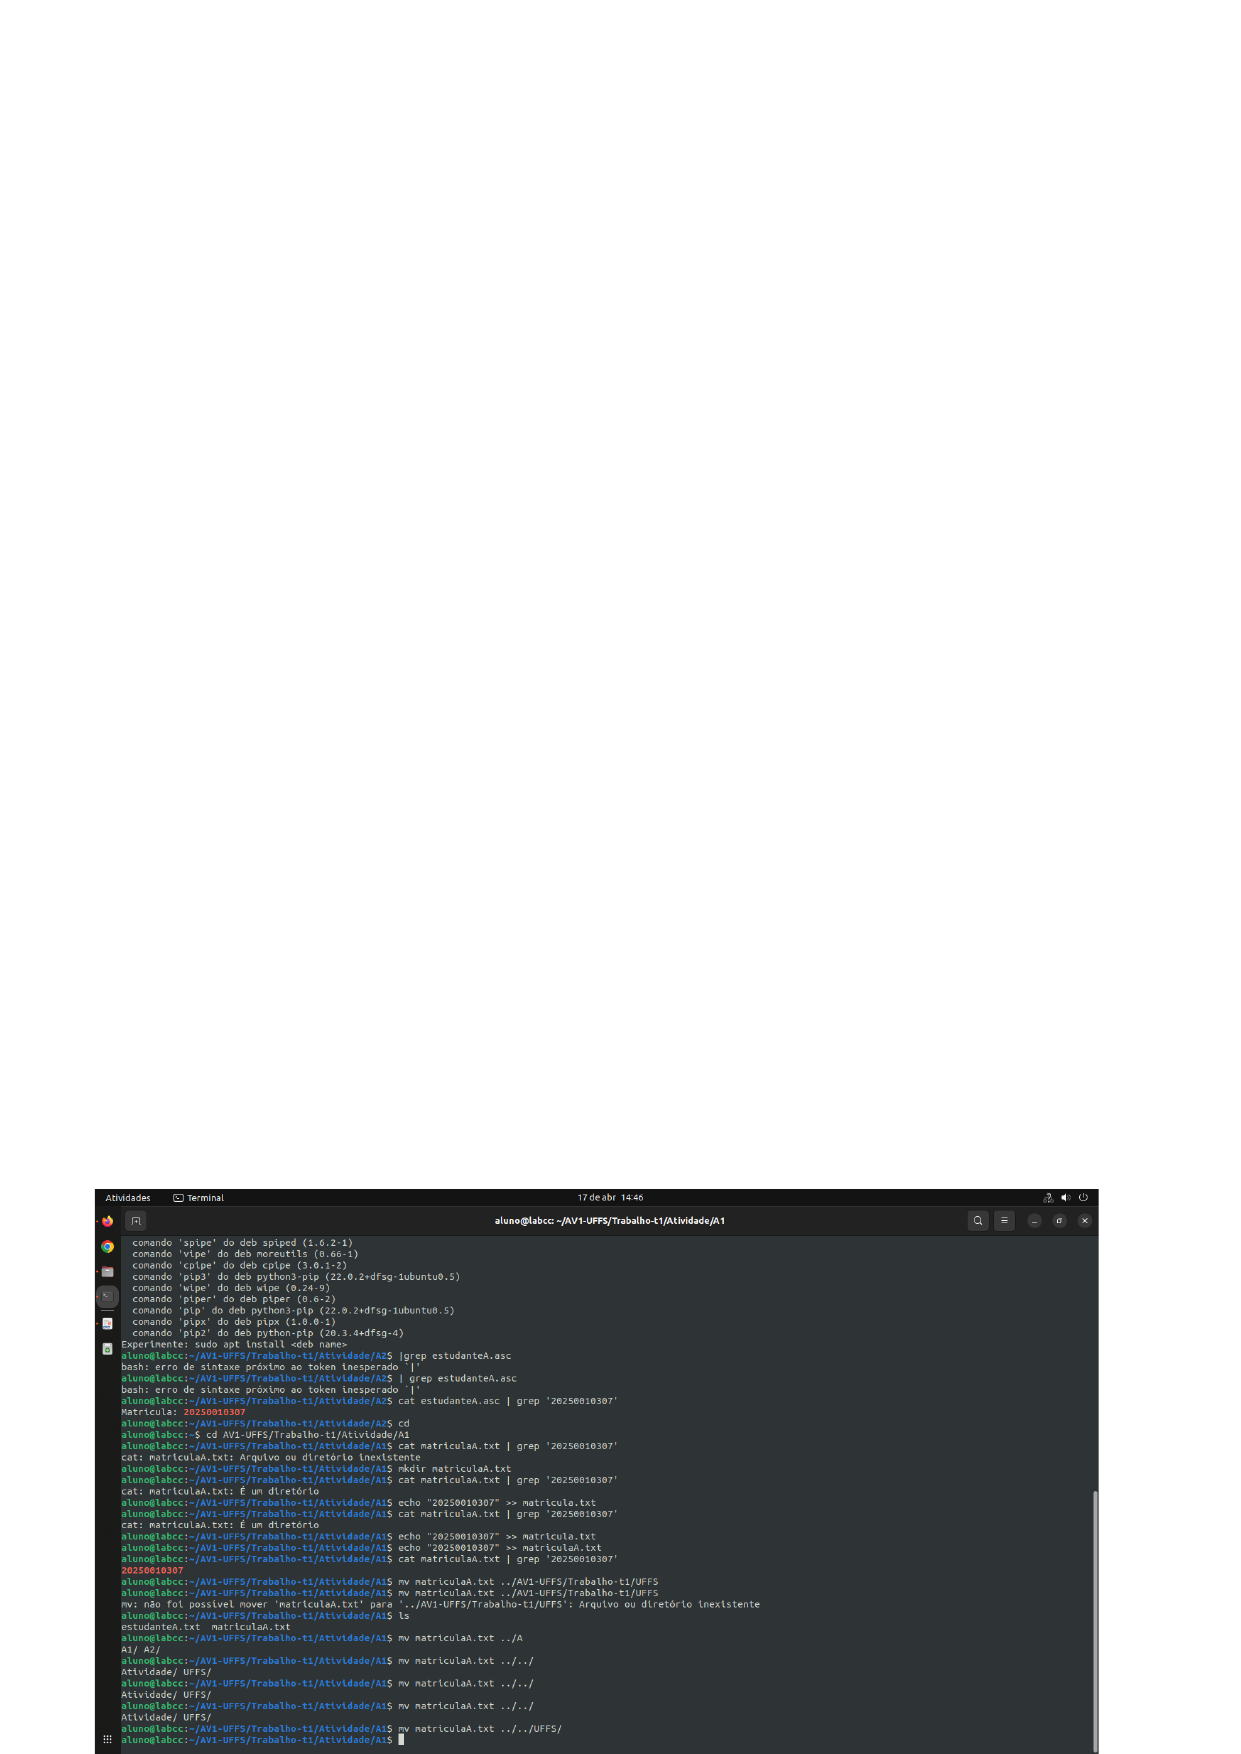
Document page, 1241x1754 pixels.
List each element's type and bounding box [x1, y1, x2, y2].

picture [94, 1189, 1099, 1754]
